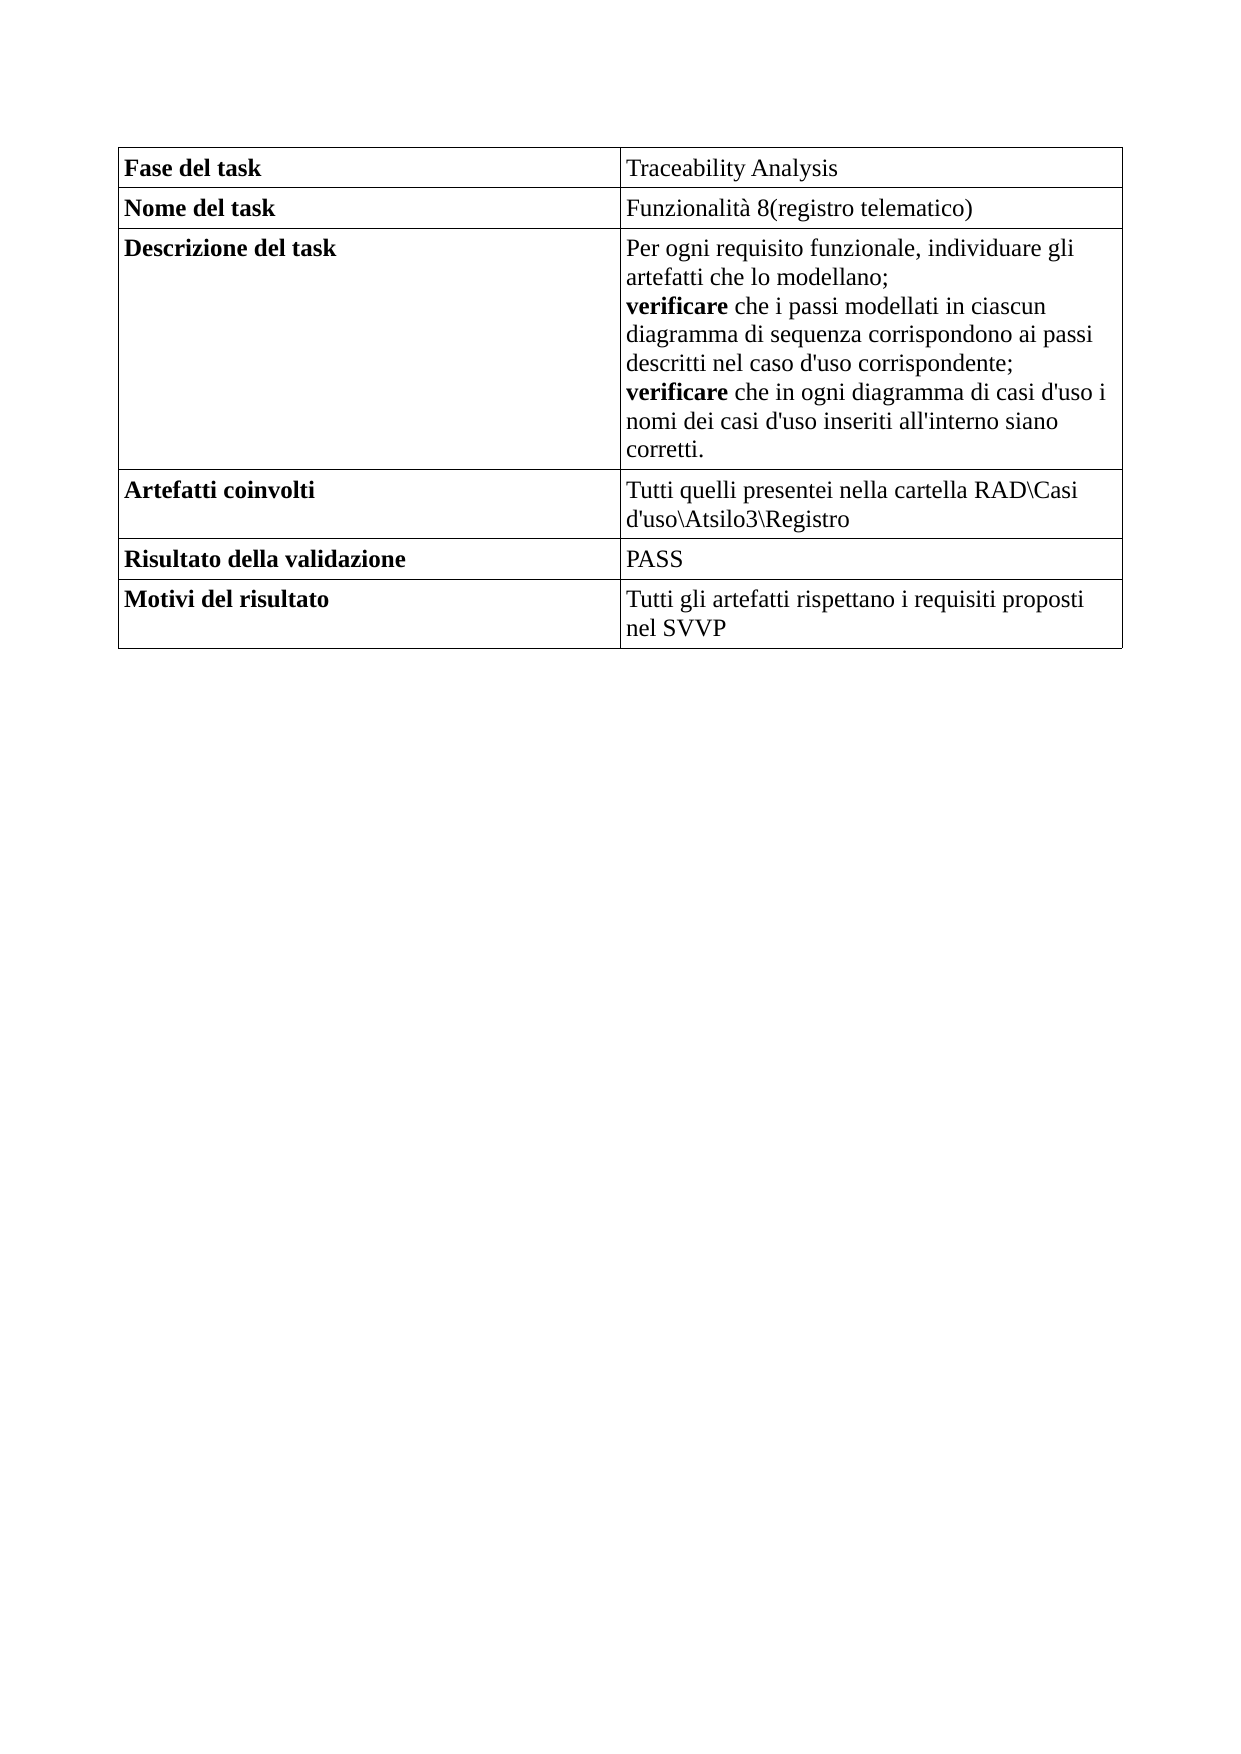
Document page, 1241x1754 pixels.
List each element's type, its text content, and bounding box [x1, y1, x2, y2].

table_cell Artefatti coinvolti [119, 470, 620, 538]
table_cell Tutti quelli presentei nella cartella RAD\Casi d'uso\Atsilo3\Registro [621, 470, 1122, 538]
table_cell Funzionalità 8(registro telematico) [621, 188, 1122, 227]
table_cell Per ogni requisito funzionale, individuare gli artefatti che lo modellano; verificare che i passi modellati in ciascun diagramma di sequenza corrispondono ai passi descritti nel caso d'uso corrispondente; verificare che in ogni diagramma di casi d'uso i nomi dei casi d'uso inseriti all'interno siano corretti. [621, 229, 1122, 469]
table_cell PASS [621, 539, 1122, 578]
table_cell Descrizione del task [119, 229, 620, 469]
table_cell Risultato della validazione [119, 539, 620, 578]
table_cell Motivi del risultato [119, 580, 620, 647]
table_cell Nome del task [119, 188, 620, 227]
table_cell Tutti gli artefatti rispettano i requisiti proposti nel SVVP [621, 580, 1122, 647]
table_header Fase del task [119, 148, 620, 187]
table_header Traceability Analysis [621, 148, 1122, 187]
